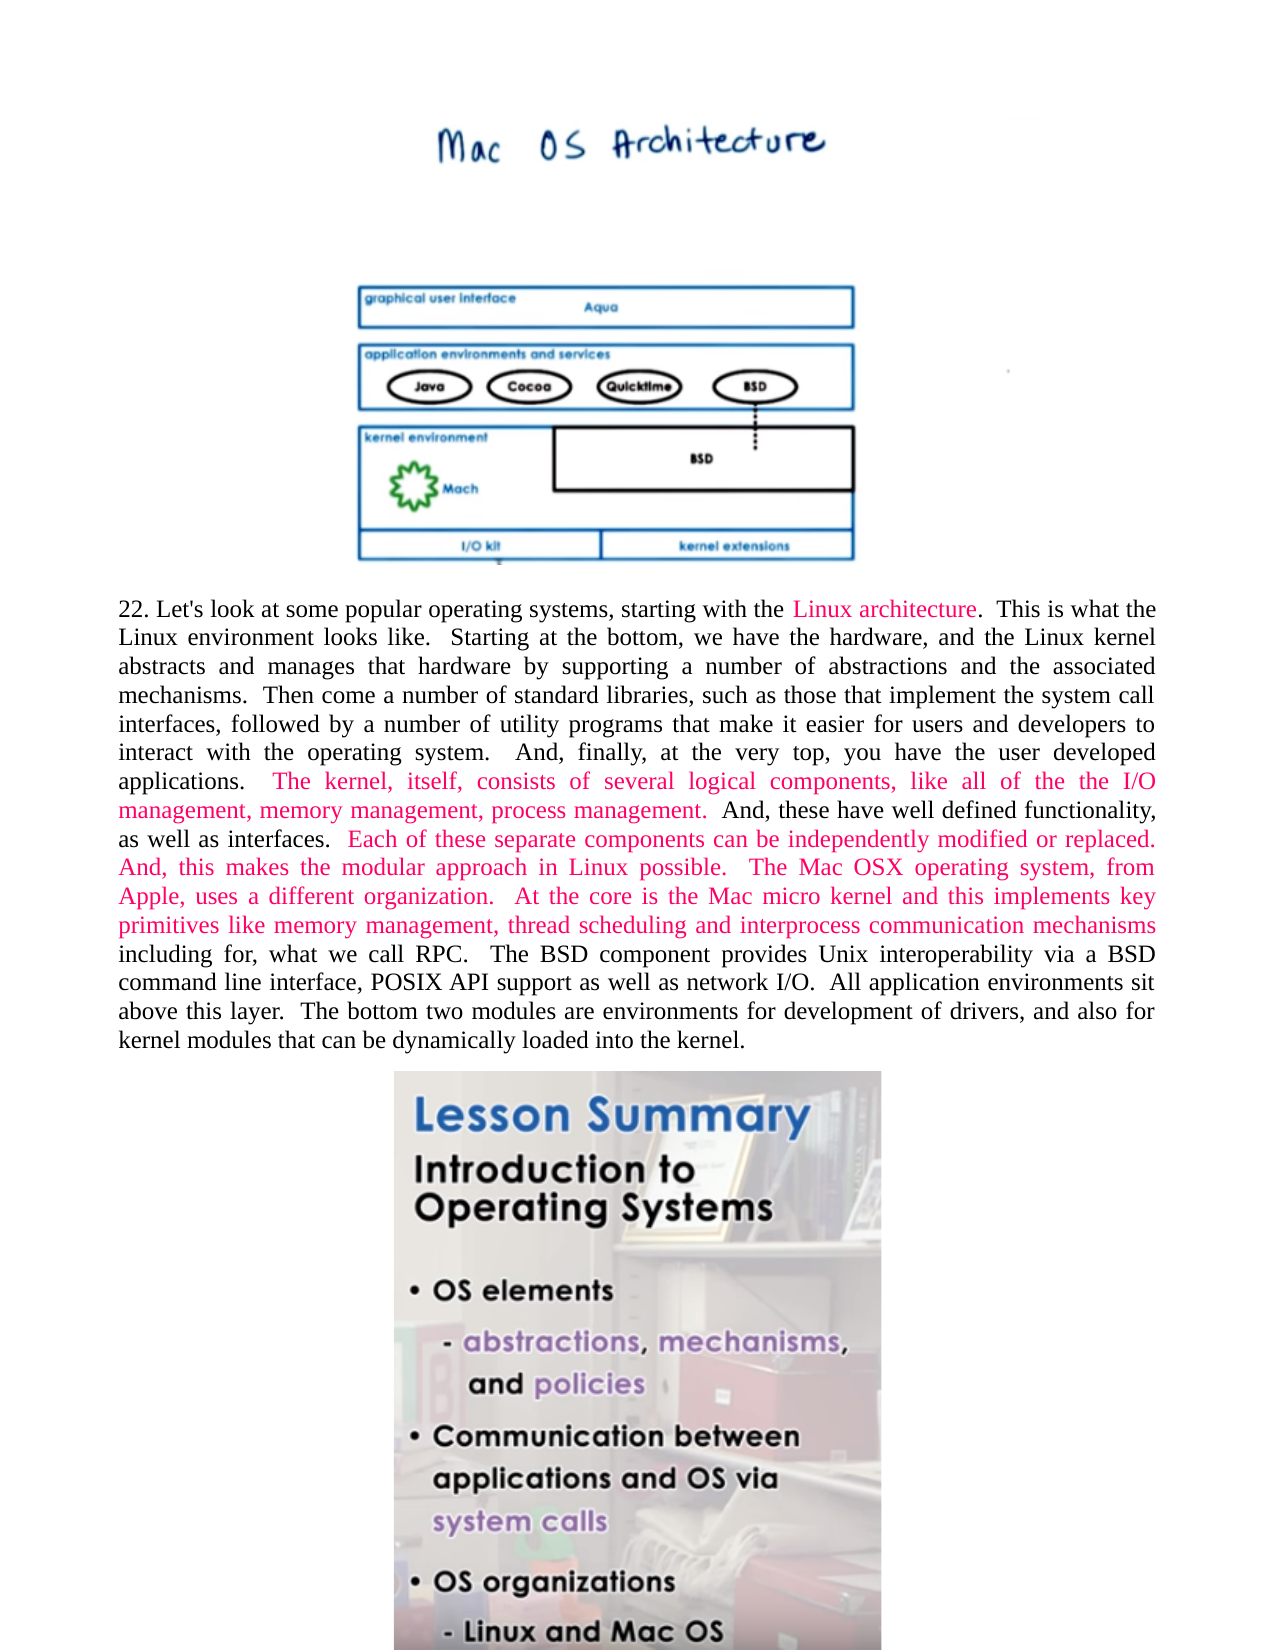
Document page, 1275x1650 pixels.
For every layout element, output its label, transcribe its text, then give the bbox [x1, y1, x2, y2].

text 22. Let's look at some popular operating systems, starting with the Linux architecture. This is what the Linux environment looks like. Starting at the bottom, we have the hardware, and the Linux kernel abstracts and manages that hardware by supporting a number of abstractions and the associated mechanisms. Then come a number of standard libraries, such as those that implement the system call interfaces, followed by a number of utility programs that make it easier for users and developers to interact with the operating system. And, finally, at the very top, you have the user developed applications. The kernel, itself, consists of several logical components, like all of the the I/O management, memory management, process management. And, these have well defined functionality, as well as interfaces. Each of these separate components can be independently modified or replaced. And, this makes the modular approach in Linux possible. The Mac OSX operating system, from Apple, uses a different organization. At the core is the Mac micro kernel and this implements key primitives like memory management, thread scheduling and interprocess communication mechanisms including for, what we call RPC. The BSD component provides Unix interoperability via a BSD command line interface, POSIX API support as well as network I/O. All application environments sit above this layer. The bottom two modules are environments for development of drivers, and also for kernel modules that can be dynamically loaded into the kernel. [118, 594, 1157, 1054]
picture [393, 1071, 882, 1650]
picture [118, 118, 1157, 565]
